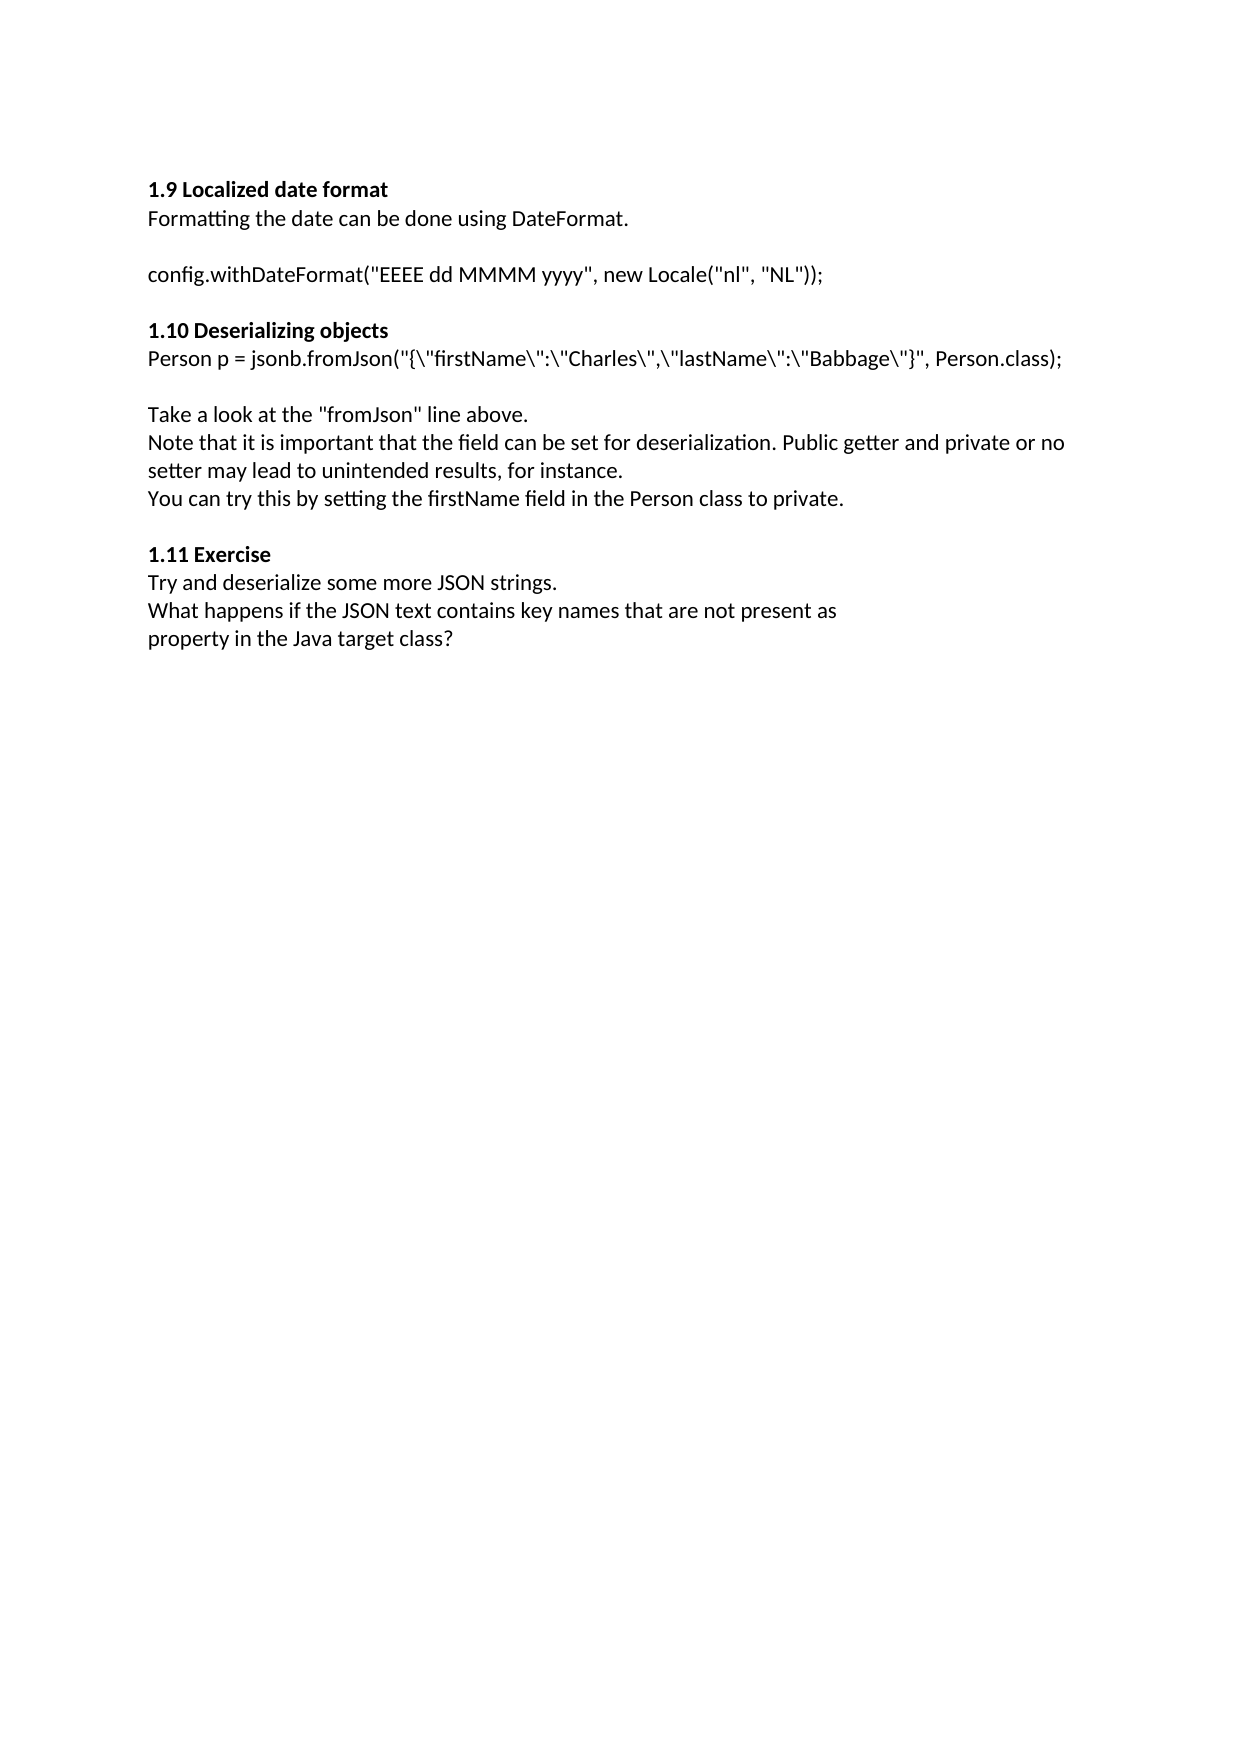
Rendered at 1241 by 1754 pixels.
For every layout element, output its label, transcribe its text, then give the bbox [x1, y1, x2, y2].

text What happens if the JSON text contains key names that are not present as [148, 596, 1093, 624]
text 1.11 Exercise [148, 540, 1093, 568]
text Try and deserialize some more JSON strings. [148, 568, 1093, 596]
text config.withDateFormat("EEEE dd MMMM yyyy", new Locale("nl", "NL")); [148, 260, 1093, 288]
text Take a look at the "fromJson" line above. [148, 400, 1093, 428]
text You can try this by setting the firstName field in the Person class to private. [148, 484, 1093, 512]
text property in the Java target class? [148, 624, 1093, 652]
text 1.9 Localized date format [148, 176, 1093, 204]
text Note that it is important that the field can be set for deserialization. Public getter and private or no setter may lead to unintended results, for instance. [148, 428, 1093, 484]
text Formatting the date can be done using DateFormat. [148, 204, 1093, 232]
text 1.10 Deserializing objects [148, 316, 1093, 344]
text Person p = jsonb.fromJson("{\"firstName\":\"Charles\",\"lastName\":\"Babbage\"}", Person.class); [148, 344, 1093, 372]
